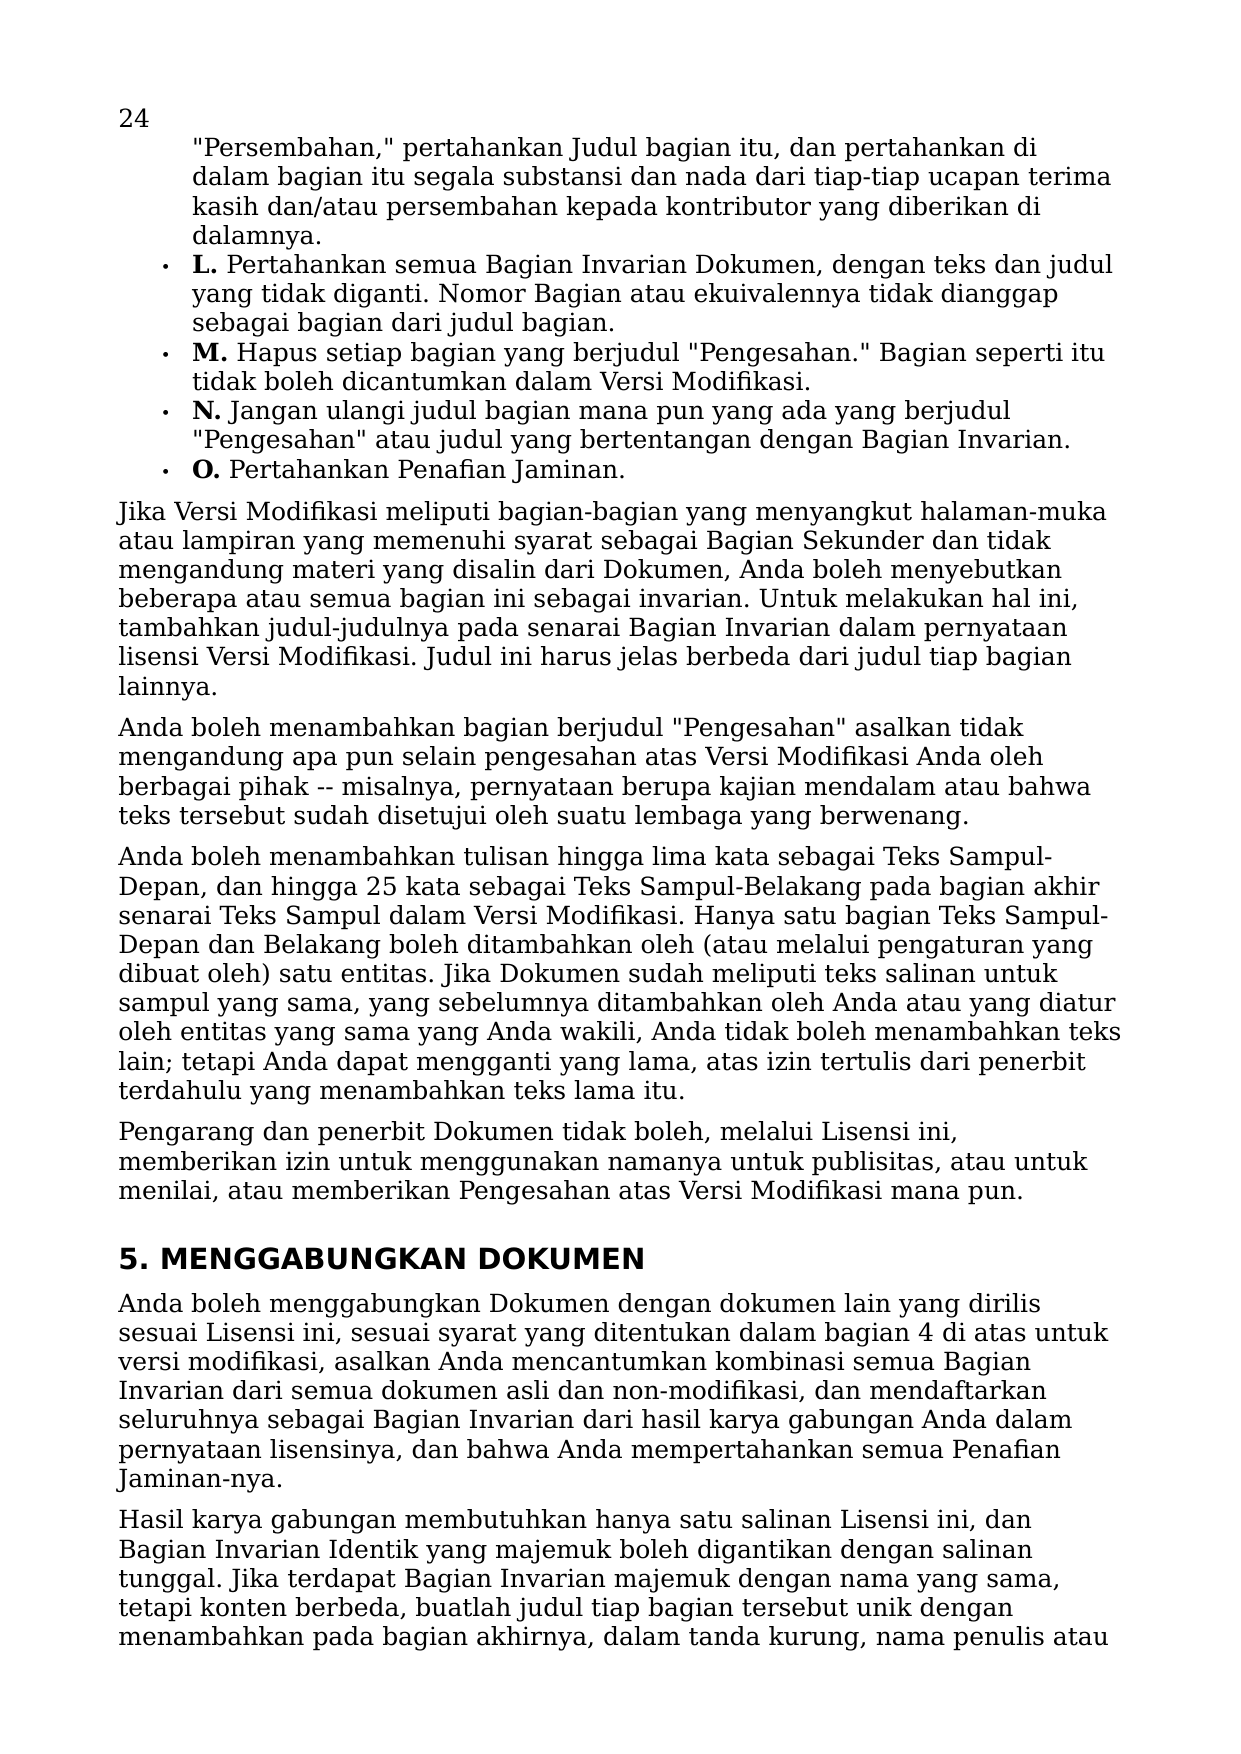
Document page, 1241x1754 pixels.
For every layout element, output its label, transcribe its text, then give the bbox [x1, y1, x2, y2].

list N. Jangan ulangi judul bagian mana pun yang ada yang berjudul "Pengesahan" atau judul yang bertentangan dengan Bagian Invarian. [162, 396, 1122, 455]
text Anda boleh menambahkan bagian berjudul "Pengesahan" asalkan tidak mengandung apa pun selain pengesahan atas Versi Modifikasi Anda oleh berbagai pihak -- misalnya, pernyataan berupa kajian mendalam atau bahwa teks tersebut sudah disetujui oleh suatu lembaga yang berwenang. [118, 713, 1122, 830]
text Jika Versi Modifikasi meliputi bagian-bagian yang menyangkut halaman-muka atau lampiran yang memenuhi syarat sebagai Bagian Sekunder dan tidak mengandung materi yang disalin dari Dokumen, Anda boleh menyebutkan beberapa atau semua bagian ini sebagai invarian. Untuk melakukan hal ini, tambahkan judul-judulnya pada senarai Bagian Invarian dalam pernyataan lisensi Versi Modifikasi. Judul ini harus jelas berbeda dari judul tiap bagian lainnya. [118, 497, 1122, 701]
text Anda boleh menambahkan tulisan hingga lima kata sebagai Teks Sampul-Depan, dan hingga 25 kata sebagai Teks Sampul-Belakang pada bagian akhir senarai Teks Sampul dalam Versi Modifikasi. Hanya satu bagian Teks Sampul-Depan dan Belakang boleh ditambahkan oleh (atau melalui pengaturan yang dibuat oleh) satu entitas. Jika Dokumen sudah meliputi teks salinan untuk sampul yang sama, yang sebelumnya ditambahkan oleh Anda atau yang diatur oleh entitas yang sama yang Anda wakili, Anda tidak boleh menambahkan teks lain; tetapi Anda dapat mengganti yang lama, atas izin tertulis dari penerbit terdahulu yang menambahkan teks lama itu. [118, 842, 1122, 1105]
subtitle 5. MENGGABUNGKAN DOKUMEN [118, 1242, 1122, 1276]
text Pengarang dan penerbit Dokumen tidak boleh, melalui Lisensi ini, memberikan izin untuk menggunakan namanya untuk publisitas, atau untuk menilai, atau memberikan Pengesahan atas Versi Modifikasi mana pun. [118, 1117, 1122, 1205]
text Hasil karya gabungan membutuhkan hanya satu salinan Lisensi ini, dan Bagian Invarian Identik yang majemuk boleh digantikan dengan salinan tunggal. Jika terdapat Bagian Invarian majemuk dengan nama yang sama, tetapi konten berbeda, buatlah judul tiap bagian tersebut unik dengan menambahkan pada bagian akhirnya, dalam tanda kurung, nama penulis atau [118, 1506, 1122, 1651]
text Anda boleh menggabungkan Dokumen dengan dokumen lain yang dirilis sesuai Lisensi ini, sesuai syarat yang ditentukan dalam bagian 4 di atas untuk versi modifikasi, asalkan Anda mencantumkan kombinasi semua Bagian Invarian dari semua dokumen asli dan non-modifikasi, dan mendaftarkan seluruhnya sebagai Bagian Invarian dari hasil karya gabungan Anda dalam pernyataan lisensinya, dan bahwa Anda mempertahankan semua Penafian Jaminan-nya. [118, 1289, 1122, 1493]
list M. Hapus setiap bagian yang berjudul "Pengesahan." Bagian seperti itu tidak boleh dicantumkan dalam Versi Modifikasi. [162, 338, 1122, 396]
list L. Pertahankan semua Bagian Invarian Dokumen, dengan teks dan judul yang tidak diganti. Nomor Bagian atau ekuivalennya tidak dianggap sebagai bagian dari judul bagian. [162, 250, 1122, 338]
list O. Pertahankan Penafian Jaminan. [162, 455, 1122, 484]
list "Persembahan," pertahankan Judul bagian itu, dan pertahankan di dalam bagian itu segala substansi dan nada dari tiap-tiap ucapan terima kasih dan/atau persembahan kepada kontributor yang diberikan di dalamnya. [162, 133, 1122, 250]
